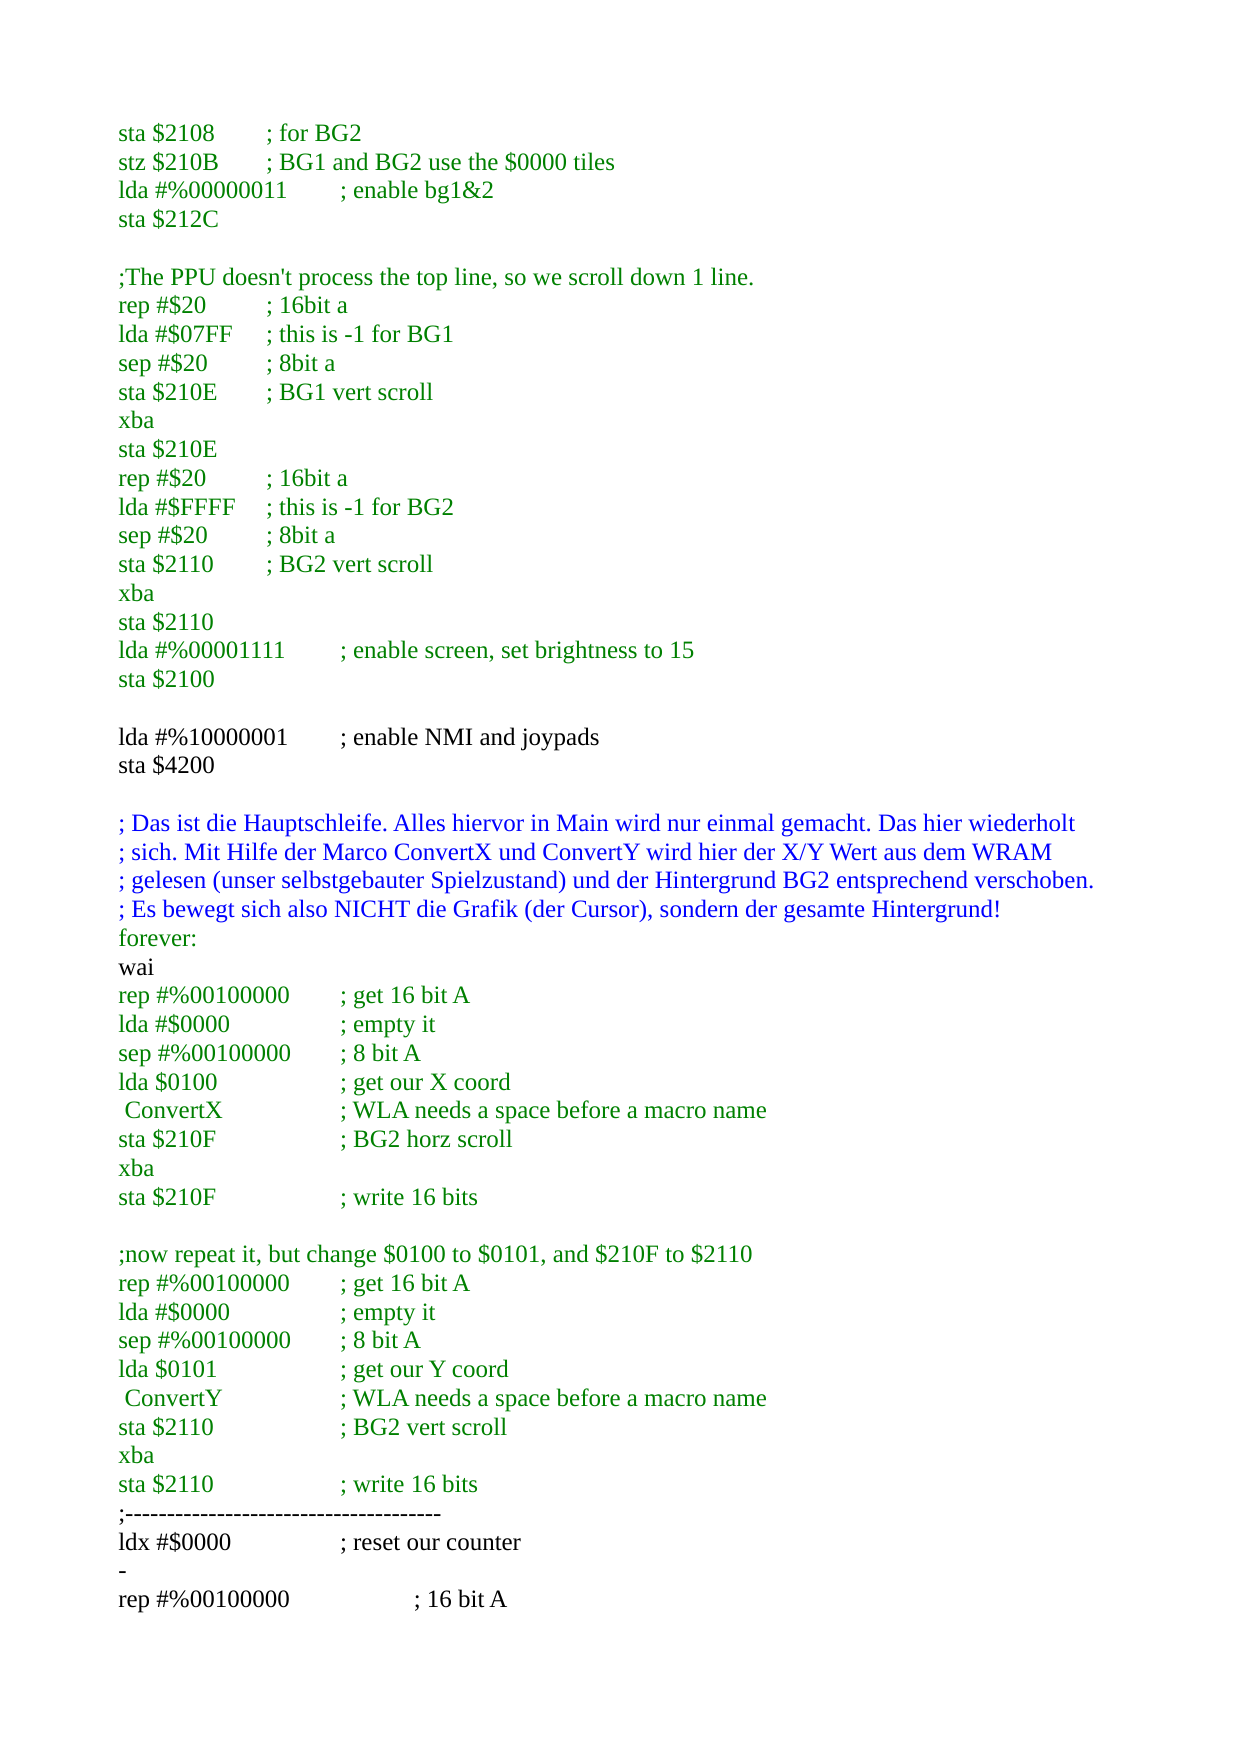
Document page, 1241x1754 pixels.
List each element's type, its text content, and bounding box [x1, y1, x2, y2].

text ;-------------------------------------- [118, 1498, 1122, 1527]
text sta $210F ; write 16 bits [118, 1182, 1122, 1211]
text rep #$20 ; 16bit a [118, 463, 1122, 492]
text sta $2110 ; BG2 vert scroll [118, 1412, 1122, 1441]
text lda $0101 ; get our Y coord [118, 1354, 1122, 1383]
text rep #$20 ; 16bit a [118, 291, 1122, 319]
text ; Das ist die Hauptschleife. Alles hiervor in Main wird nur einmal gemacht. Das hier wiederholt [118, 808, 1122, 837]
text xba [118, 406, 1122, 434]
text rep #%00100000 ; 16 bit A [118, 1584, 1122, 1613]
text lda #%00001111 ; enable screen, set brightness to 15 [118, 636, 1122, 664]
text ConvertX ; WLA needs a space before a macro name [118, 1096, 1122, 1124]
text ; sich. Mit Hilfe der Marco ConvertX und ConvertY wird hier der X/Y Wert aus dem WRAM [118, 837, 1122, 866]
text sep #%00100000 ; 8 bit A [118, 1326, 1122, 1354]
text wai [118, 952, 1122, 981]
text sep #$20 ; 8bit a [118, 521, 1122, 549]
text sta $2100 [118, 664, 1122, 693]
text lda #%10000001 ; enable NMI and joypads [118, 722, 1122, 751]
text sta $212C [118, 204, 1122, 233]
text rep #%00100000 ; get 16 bit A [118, 1268, 1122, 1297]
text sta $2108 ; for BG2 [118, 118, 1122, 147]
text sta $2110 ; write 16 bits [118, 1469, 1122, 1498]
text sep #$20 ; 8bit a [118, 348, 1122, 377]
text sta $210F ; BG2 horz scroll [118, 1124, 1122, 1153]
text ; Es bewegt sich also NICHT die Grafik (der Cursor), sondern der gesamte Hintergrund! [118, 894, 1122, 923]
text ConvertY ; WLA needs a space before a macro name [118, 1383, 1122, 1412]
text - [118, 1556, 1122, 1584]
text sta $210E ; BG1 vert scroll [118, 377, 1122, 406]
text lda #%00000011 ; enable bg1&2 [118, 176, 1122, 204]
text sta $2110 ; BG2 vert scroll [118, 549, 1122, 578]
text xba [118, 578, 1122, 607]
text xba [118, 1441, 1122, 1469]
text sep #%00100000 ; 8 bit A [118, 1038, 1122, 1067]
text lda #$07FF ; this is -1 for BG1 [118, 319, 1122, 348]
text xba [118, 1153, 1122, 1182]
text stz $210B ; BG1 and BG2 use the $0000 tiles [118, 147, 1122, 176]
text ; gelesen (unser selbstgebauter Spielzustand) und der Hintergrund BG2 entsprechend verschoben. [118, 866, 1122, 894]
text lda #$FFFF ; this is -1 for BG2 [118, 492, 1122, 521]
text rep #%00100000 ; get 16 bit A [118, 981, 1122, 1009]
text ;The PPU doesn't process the top line, so we scroll down 1 line. [118, 262, 1122, 291]
text sta $210E [118, 434, 1122, 463]
text forever: [118, 923, 1122, 952]
text ;now repeat it, but change $0100 to $0101, and $210F to $2110 [118, 1239, 1122, 1268]
text lda $0100 ; get our X coord [118, 1067, 1122, 1096]
text sta $2110 [118, 607, 1122, 636]
text sta $4200 [118, 751, 1122, 779]
text lda #$0000 ; empty it [118, 1009, 1122, 1038]
text lda #$0000 ; empty it [118, 1297, 1122, 1326]
text ldx #$0000 ; reset our counter [118, 1527, 1122, 1556]
